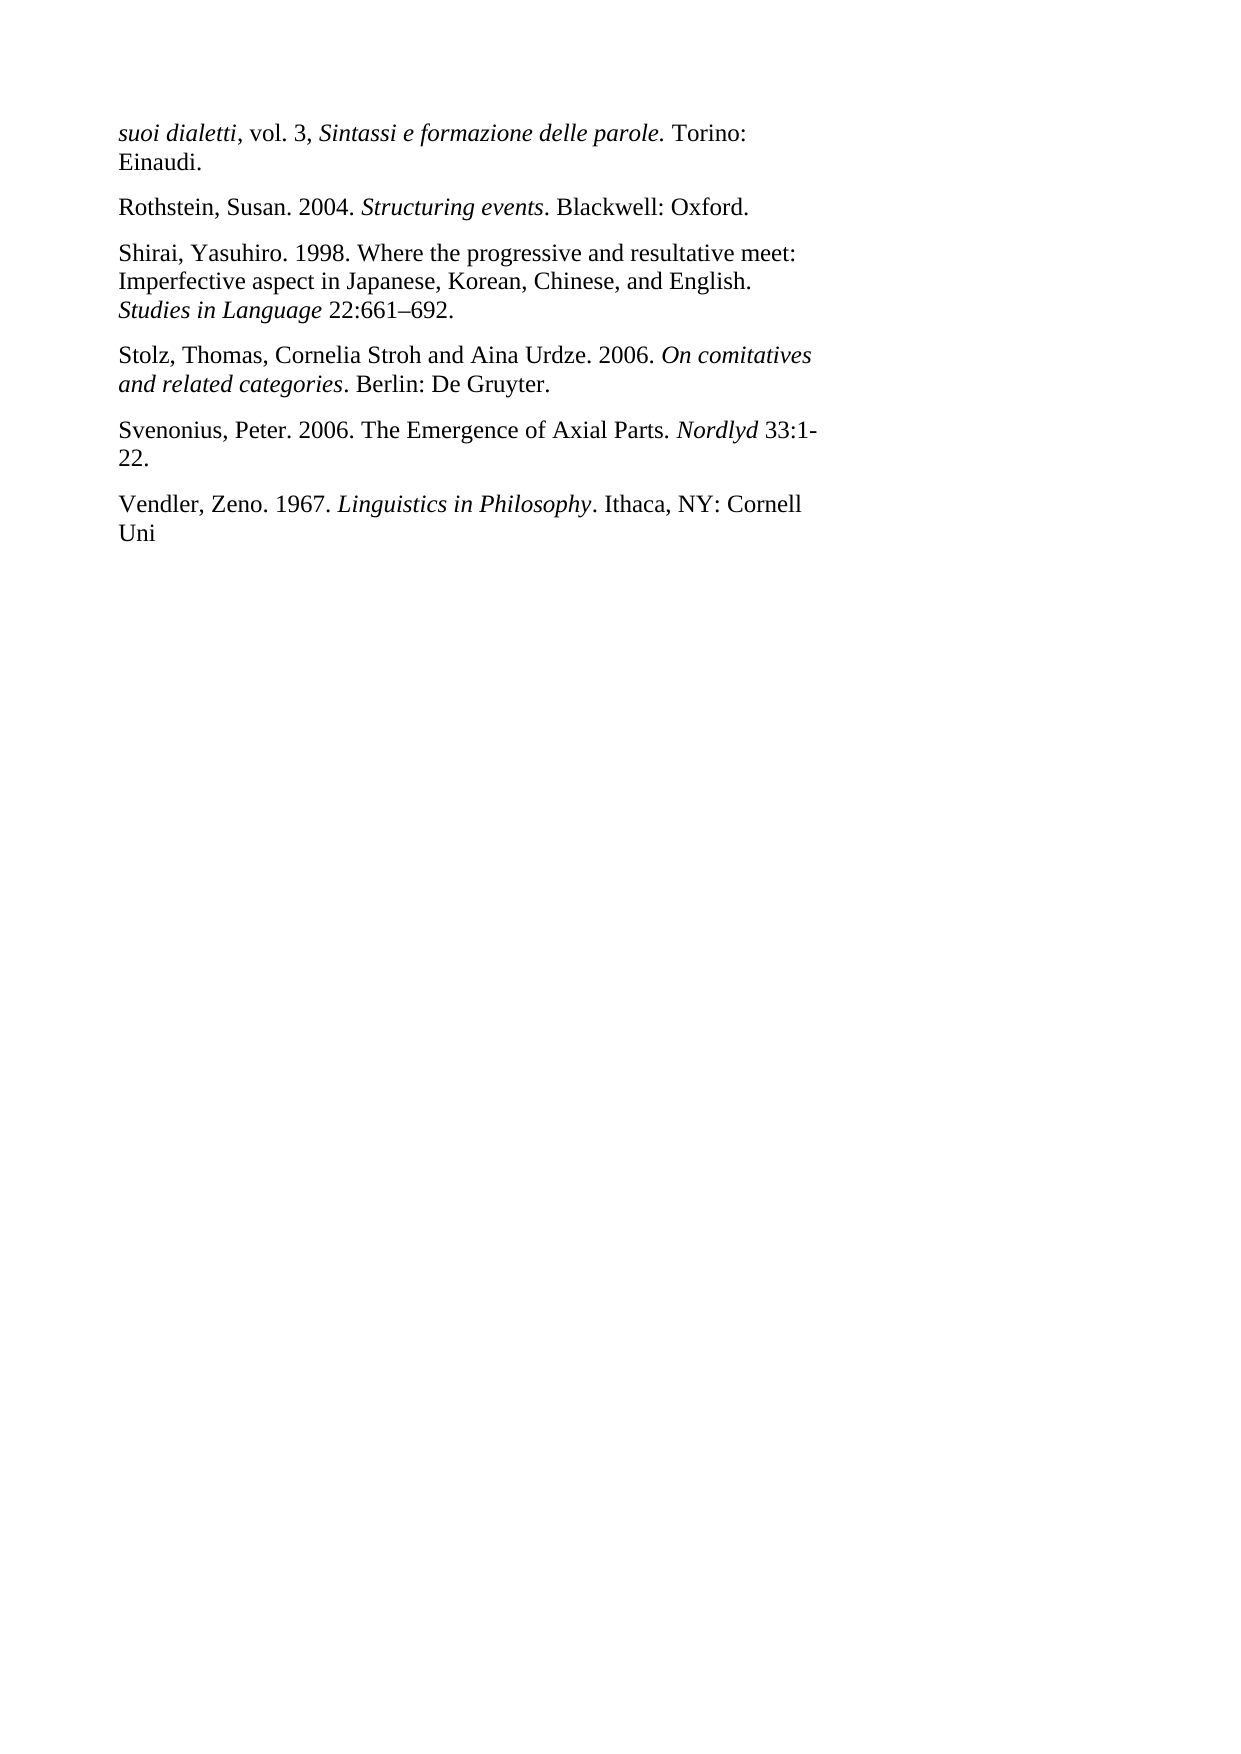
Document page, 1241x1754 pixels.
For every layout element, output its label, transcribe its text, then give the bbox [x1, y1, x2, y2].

text Svenonius, Peter. 2006. The Emergence of Axial Parts. Nordlyd 33:1-22. [118, 415, 827, 472]
text Vendler, Zeno. 1967. Linguistics in Philosophy. Ithaca, NY: Cornell Uni [118, 489, 827, 546]
text Shirai, Yasuhiro. 1998. Where the progressive and resultative meet: Imperfective aspect in Japanese, Korean, Chinese, and English. Studies in Language 22:661–692. [118, 238, 827, 324]
text Stolz, Thomas, Cornelia Stroh and Aina Urdze. 2006. On comitatives and related categories. Berlin: De Gruyter. [118, 341, 827, 398]
text Rothstein, Susan. 2004. Structuring events. Blackwell: Oxford. [118, 192, 827, 221]
text suoi dialetti, vol. 3, Sintassi e formazione delle parole. Torino: Einaudi. [118, 118, 827, 176]
